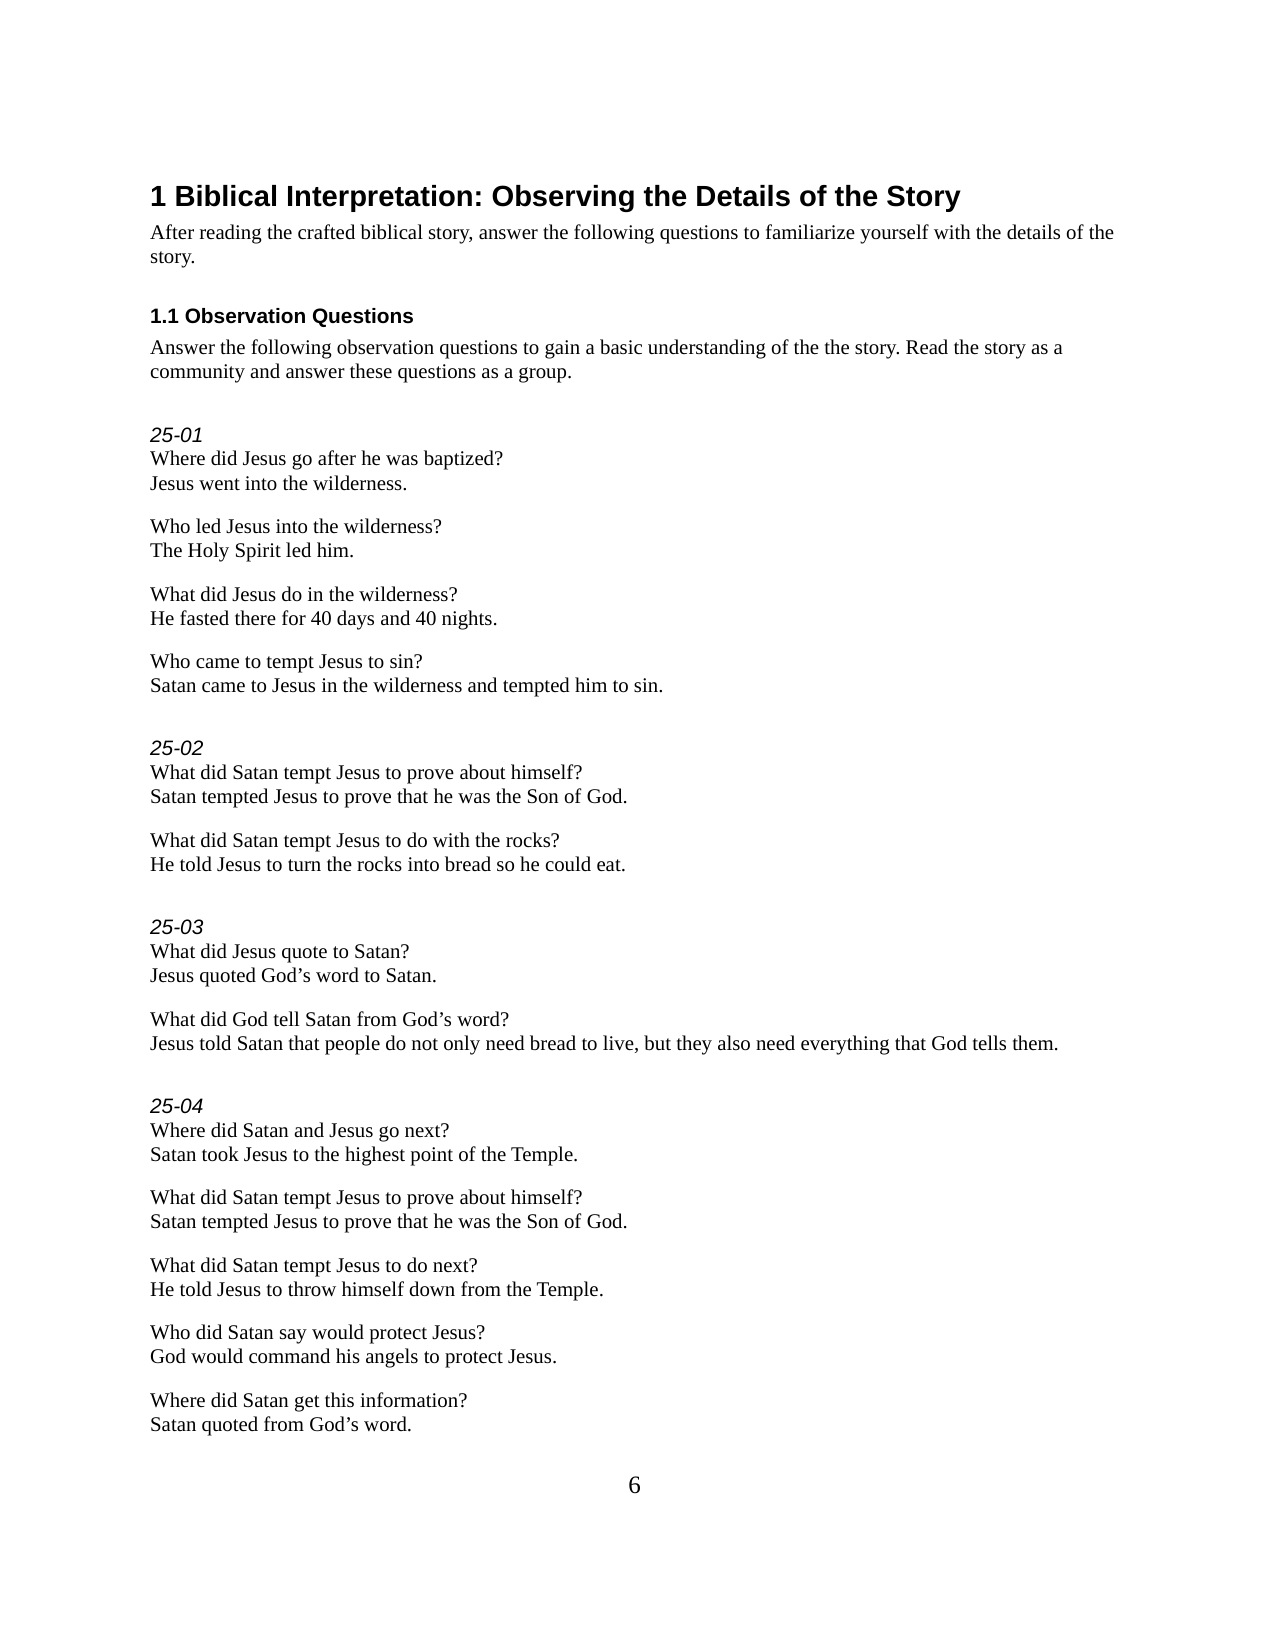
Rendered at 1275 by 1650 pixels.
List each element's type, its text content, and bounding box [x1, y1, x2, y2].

text Where did Satan and Jesus go next? Satan took Jesus to the highest point of the Temple. [150, 1117, 1125, 1166]
text Who did Satan say would protect Jesus? God would command his angels to protect Jesus. [150, 1320, 1125, 1368]
text What did Jesus do in the wilderness? He fasted there for 40 days and 40 nights. [150, 582, 1125, 630]
text What did God tell Satan from God’s word? Jesus told Satan that people do not only need bread to live, but they also need everything that God tells them. [150, 1006, 1125, 1054]
text Where did Jesus go after he was baptized? Jesus went into the wilderness. [150, 446, 1125, 494]
text Who led Jesus into the wilderness? The Holy Spirit led him. [150, 514, 1125, 562]
subtitle 25-03 [150, 915, 1125, 939]
text Where did Satan get this information? Satan quoted from God’s word. [150, 1388, 1125, 1436]
text What did Satan tempt Jesus to prove about himself? Satan tempted Jesus to prove that he was the Son of God. [150, 760, 1125, 808]
text What did Jesus quote to Satan? Jesus quoted God’s word to Satan. [150, 939, 1125, 987]
subtitle 25-04 [150, 1093, 1125, 1117]
text What did Satan tempt Jesus to do next? He told Jesus to throw himself down from the Temple. [150, 1253, 1125, 1301]
subtitle 1 Biblical Interpretation: Observing the Details of the Story [150, 179, 1125, 212]
subtitle 25-02 [150, 736, 1125, 760]
text Who came to tempt Jesus to sin? Satan came to Jesus in the wilderness and tempted him to sin. [150, 649, 1125, 697]
subtitle 25-01 [150, 422, 1125, 446]
text Answer the following observation questions to gain a basic understanding of the the story. Read the story as a community and answer these questions as a group. [150, 335, 1125, 383]
text What did Satan tempt Jesus to prove about himself? Satan tempted Jesus to prove that he was the Son of God. [150, 1185, 1125, 1233]
text What did Satan tempt Jesus to do with the rocks? He told Jesus to turn the rocks into bread so he could eat. [150, 828, 1125, 876]
text After reading the crafted biblical story, answer the following questions to familiarize yourself with the details of the story. [150, 220, 1125, 268]
subtitle 1.1 Observation Questions [150, 304, 1125, 328]
